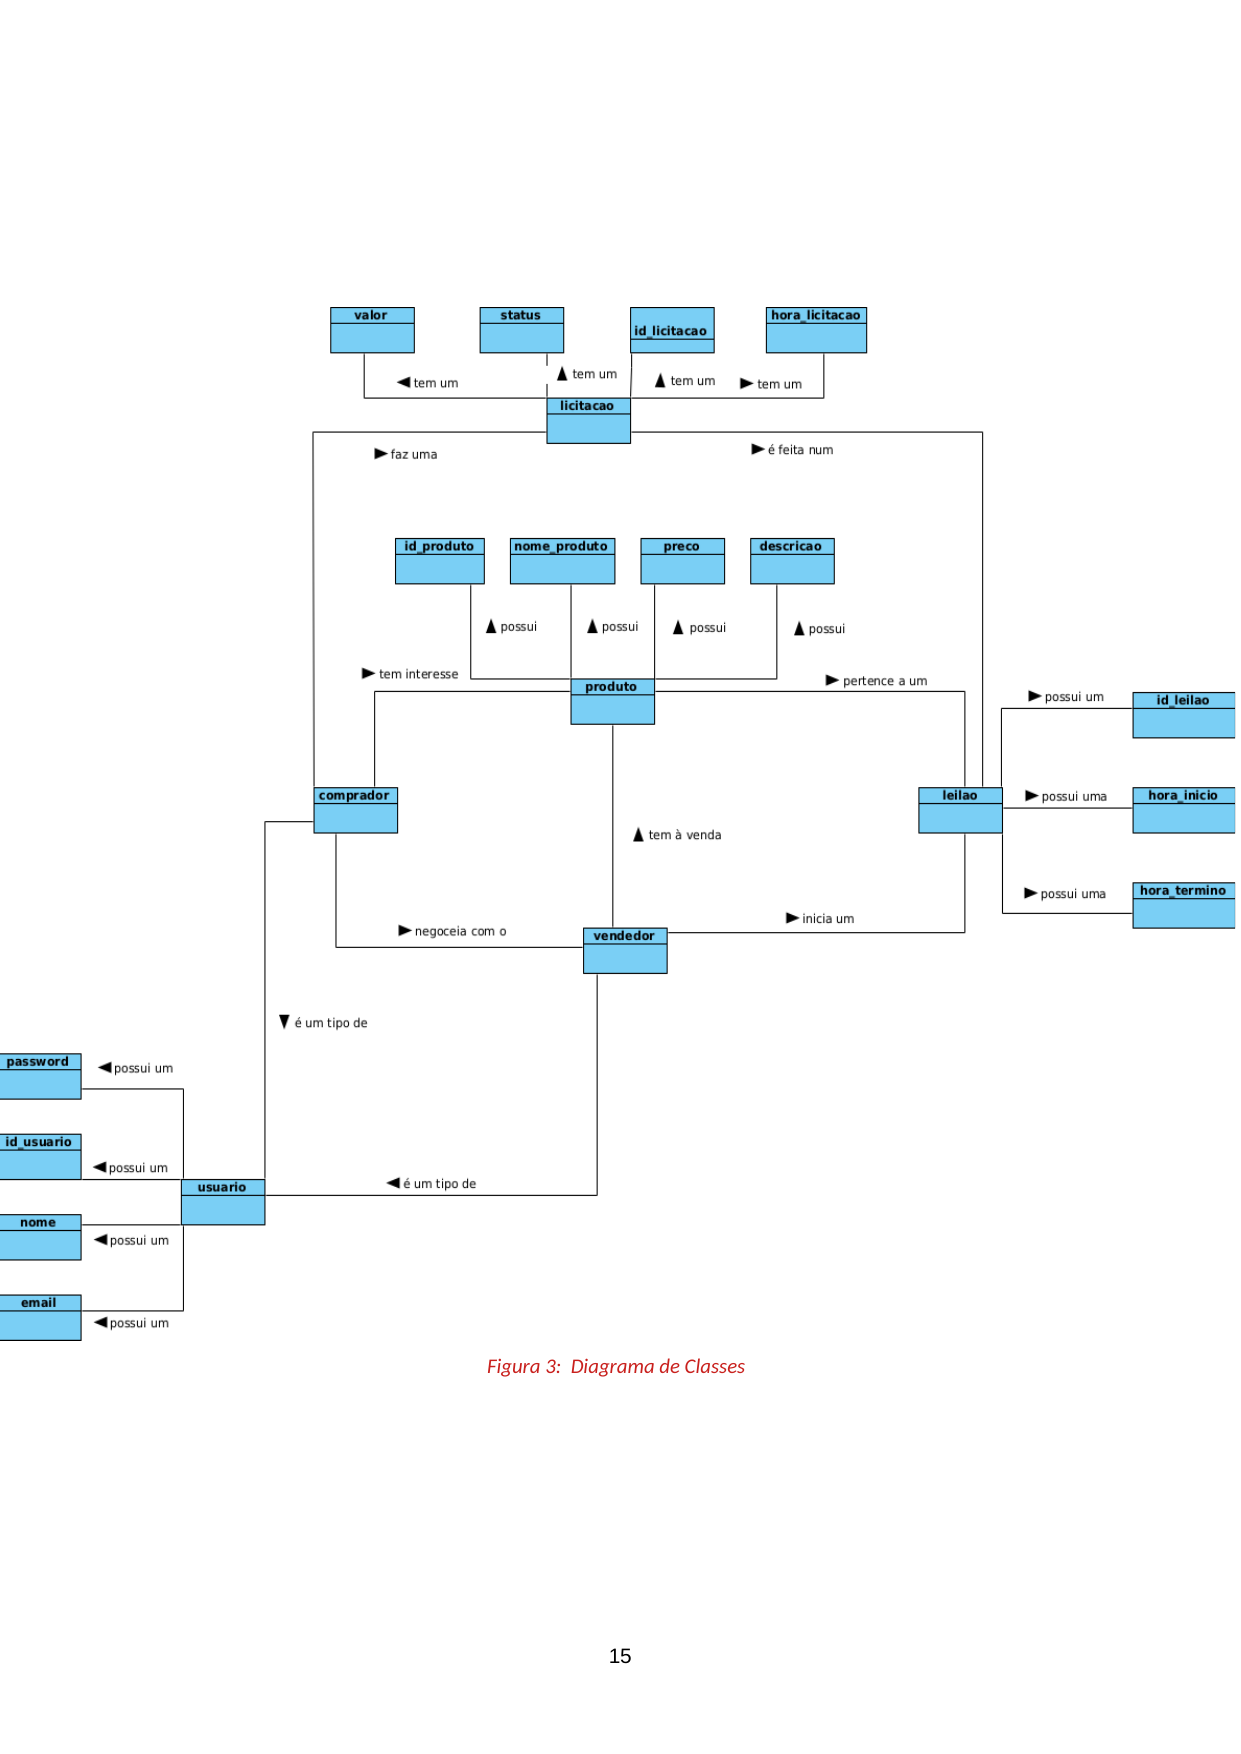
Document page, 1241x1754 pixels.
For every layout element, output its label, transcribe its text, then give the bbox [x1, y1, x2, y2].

text Figura 3: Diagrama de Classes [9, 1341, 1223, 1379]
picture [0, 307, 1235, 1341]
